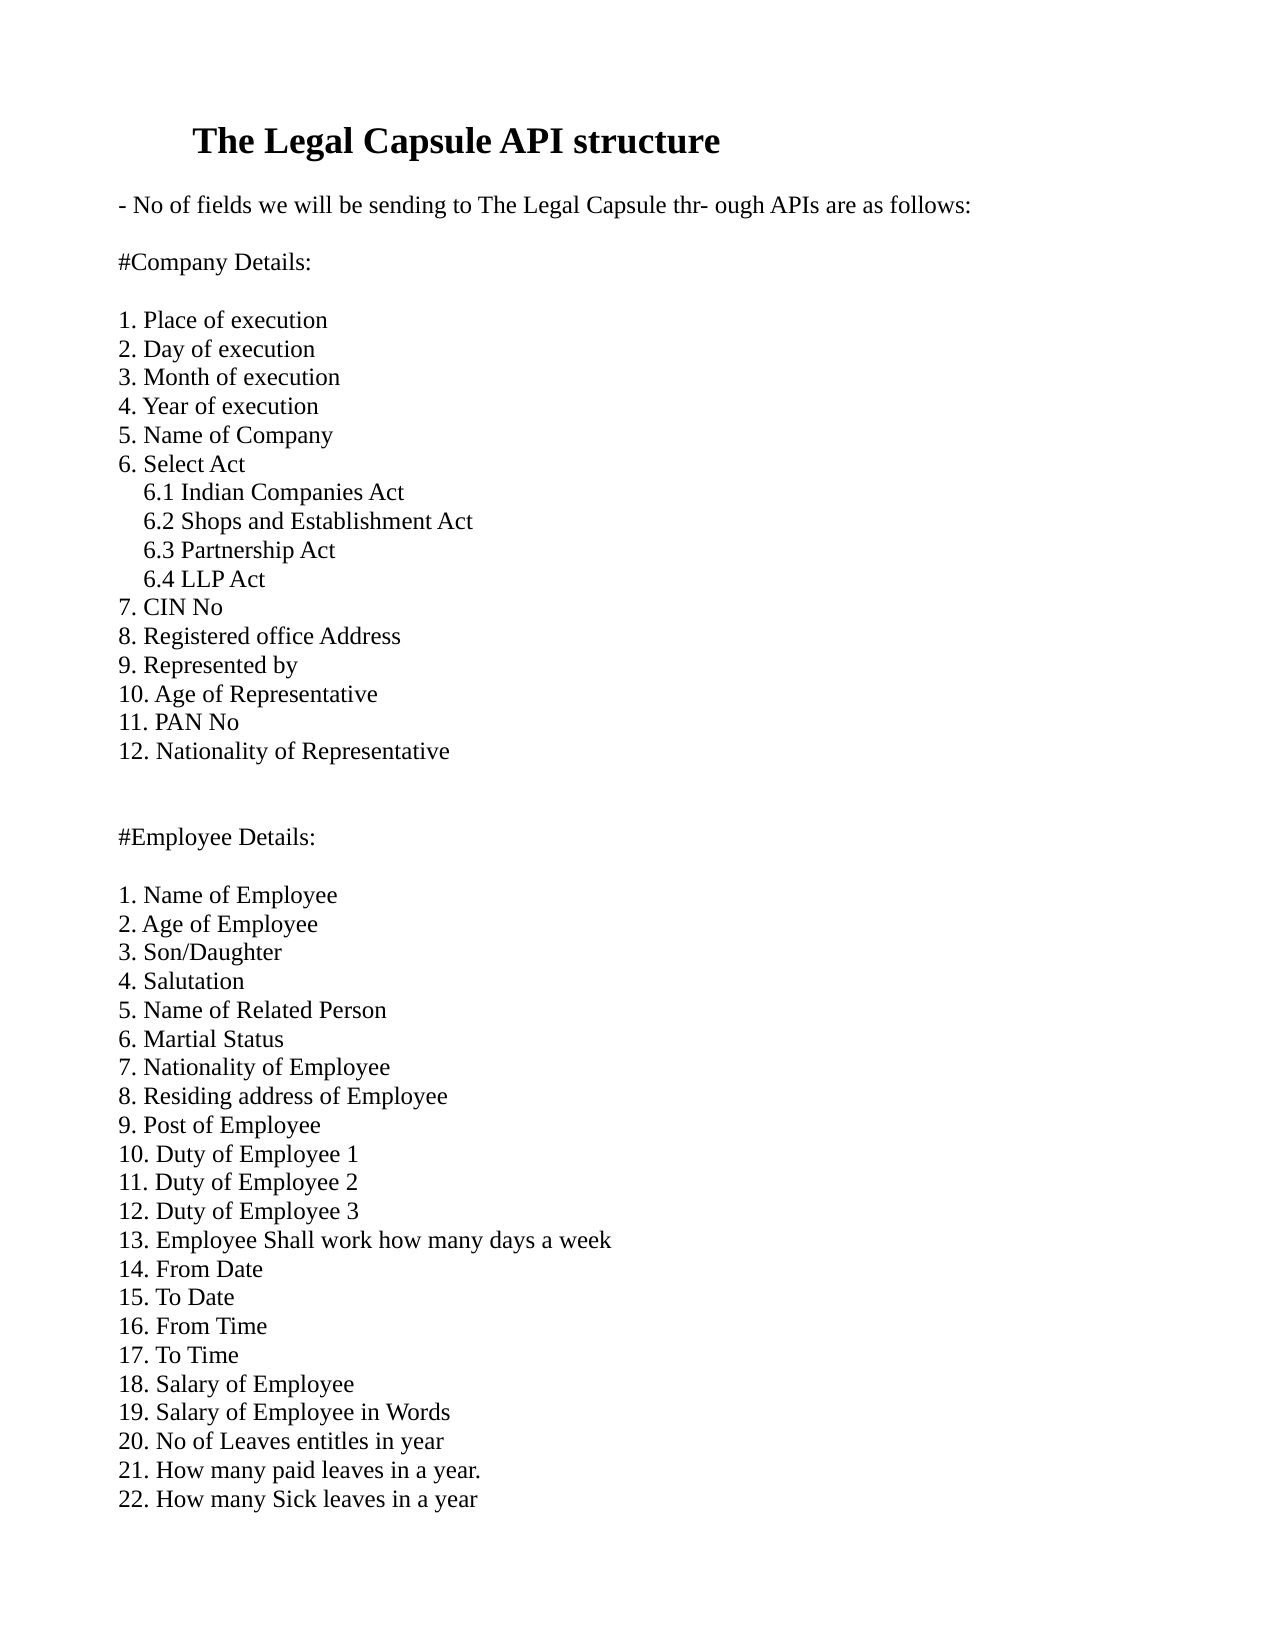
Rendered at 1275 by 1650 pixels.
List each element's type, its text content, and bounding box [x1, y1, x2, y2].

text 13. Employee Shall work how many days a week [118, 1225, 1157, 1254]
text #Company Details: [118, 247, 1157, 276]
text 19. Salary of Employee in Words [118, 1397, 1157, 1426]
text The Legal Capsule API structure [118, 118, 1157, 161]
text 21. How many paid leaves in a year. [118, 1455, 1157, 1484]
text 2. Age of Employee [118, 909, 1157, 937]
text 11. PAN No [118, 707, 1157, 736]
text 5. Name of Company [118, 420, 1157, 449]
text 8. Registered office Address [118, 621, 1157, 650]
text 11. Duty of Employee 2 [118, 1167, 1157, 1196]
text 12. Duty of Employee 3 [118, 1196, 1157, 1225]
text 6.2 Shops and Establishment Act [118, 506, 1157, 535]
text 15. To Date [118, 1282, 1157, 1311]
text 10. Duty of Employee 1 [118, 1139, 1157, 1167]
text 5. Name of Related Person [118, 995, 1157, 1024]
text - No of fields we will be sending to The Legal Capsule thr- ough APIs are as follows: [118, 190, 1157, 219]
text 4. Salutation [118, 966, 1157, 995]
text 6. Martial Status [118, 1024, 1157, 1052]
text 9. Post of Employee [118, 1110, 1157, 1139]
text 18. Salary of Employee [118, 1369, 1157, 1397]
text 16. From Time [118, 1311, 1157, 1340]
text 6. Select Act [118, 449, 1157, 477]
text 3. Month of execution [118, 362, 1157, 391]
text 8. Residing address of Employee [118, 1081, 1157, 1110]
text 9. Represented by [118, 650, 1157, 679]
text 2. Day of execution [118, 334, 1157, 362]
text 4. Year of execution [118, 391, 1157, 420]
text 7. Nationality of Employee [118, 1052, 1157, 1081]
text 22. How many Sick leaves in a year [118, 1484, 1157, 1512]
text 7. CIN No [118, 592, 1157, 621]
text 6.3 Partnership Act [118, 535, 1157, 564]
text 1. Name of Employee [118, 880, 1157, 909]
text 10. Age of Representative [118, 679, 1157, 707]
text 14. From Date [118, 1254, 1157, 1282]
text 3. Son/Daughter [118, 937, 1157, 966]
text 20. No of Leaves entitles in year [118, 1426, 1157, 1455]
text 12. Nationality of Representative [118, 736, 1157, 765]
text 1. Place of execution [118, 305, 1157, 334]
text 17. To Time [118, 1340, 1157, 1369]
text 6.1 Indian Companies Act [118, 477, 1157, 506]
text #Employee Details: [118, 822, 1157, 851]
text 6.4 LLP Act [118, 564, 1157, 592]
